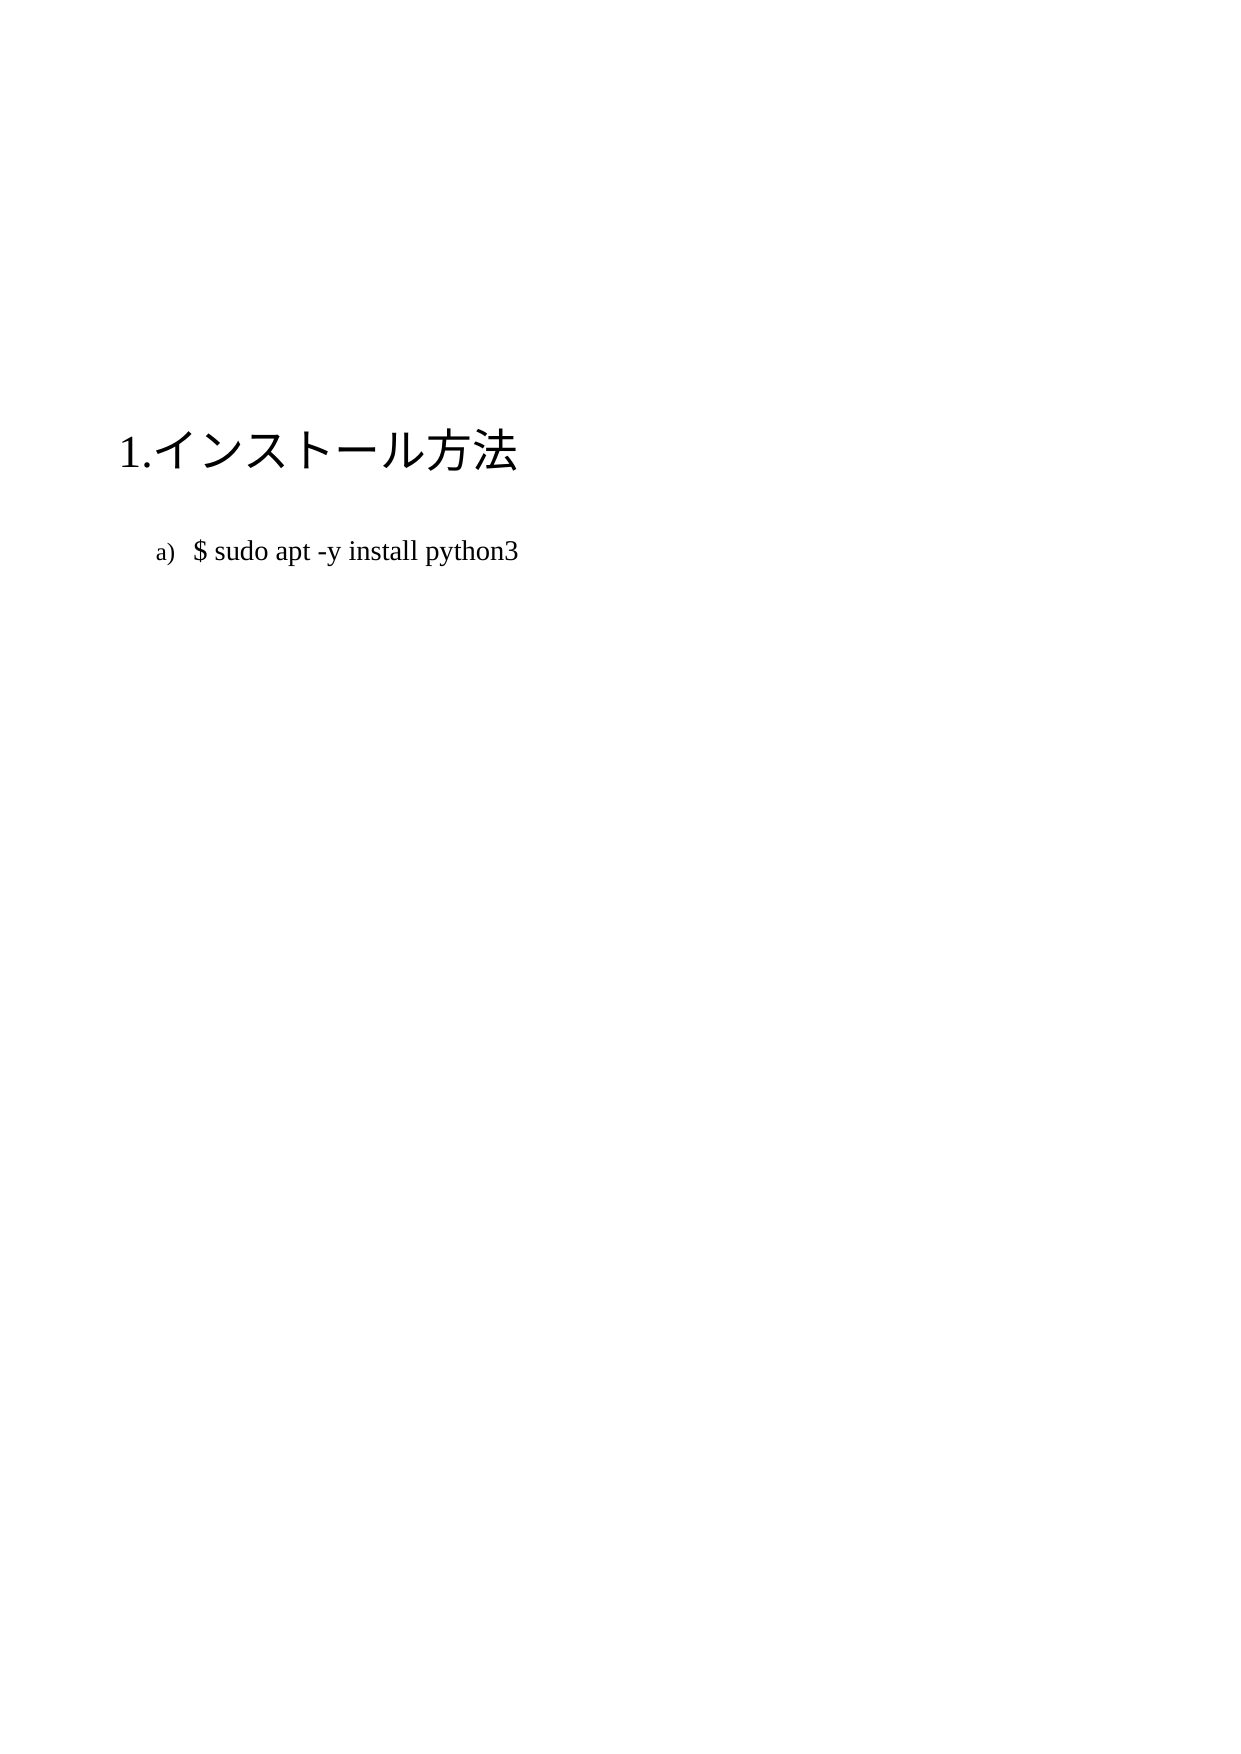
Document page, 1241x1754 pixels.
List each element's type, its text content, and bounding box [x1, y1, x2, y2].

text 1.インストール方法 [118, 414, 1122, 481]
list $ sudo apt -y install python3 [156, 533, 1122, 566]
